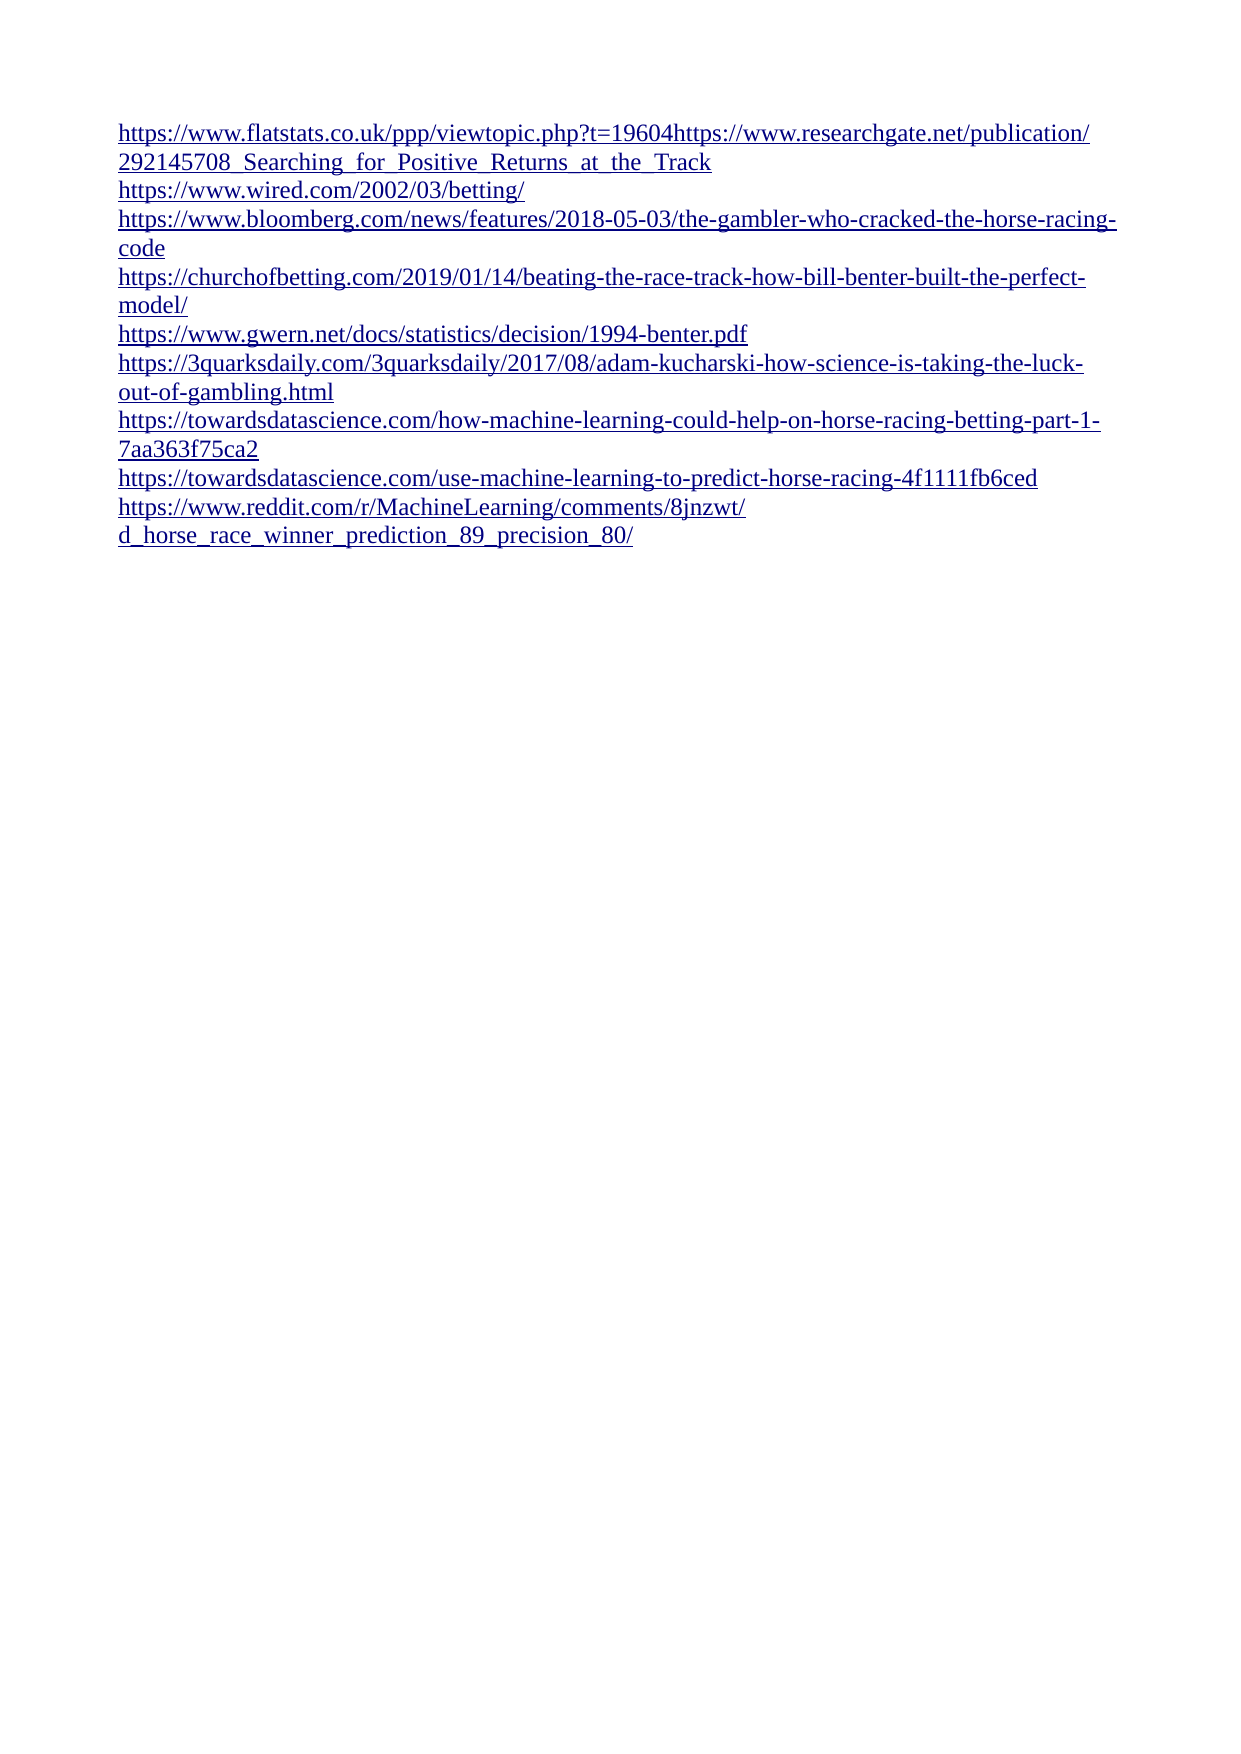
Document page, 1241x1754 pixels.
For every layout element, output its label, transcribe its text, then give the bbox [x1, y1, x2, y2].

text https://www.wired.com/2002/03/betting/ [118, 176, 1122, 204]
text https://churchofbetting.com/2019/01/14/beating-the-race-track-how-bill-benter-built-the-perfect-model/ [118, 262, 1122, 319]
text https://www.gwern.net/docs/statistics/decision/1994-benter.pdf [118, 319, 1122, 348]
text https://www.bloomberg.com/news/features/2018-05-03/the-gambler-who-cracked-the-horse-racing-code [118, 204, 1122, 262]
text https://towardsdatascience.com/how-machine-learning-could-help-on-horse-racing-betting-part-1-7aa363f75ca2 [118, 406, 1122, 463]
text https://www.reddit.com/r/MachineLearning/comments/8jnzwt/d_horse_race_winner_prediction_89_precision_80/ [118, 492, 1122, 549]
text https://3quarksdaily.com/3quarksdaily/2017/08/adam-kucharski-how-science-is-taking-the-luck-out-of-gambling.html [118, 348, 1122, 406]
text https://www.flatstats.co.uk/ppp/viewtopic.php?t=19604https://www.researchgate.net/publication/292145708_Searching_for_Positive_Returns_at_the_Track [118, 118, 1122, 176]
text https://towardsdatascience.com/use-machine-learning-to-predict-horse-racing-4f1111fb6ced [118, 463, 1122, 492]
